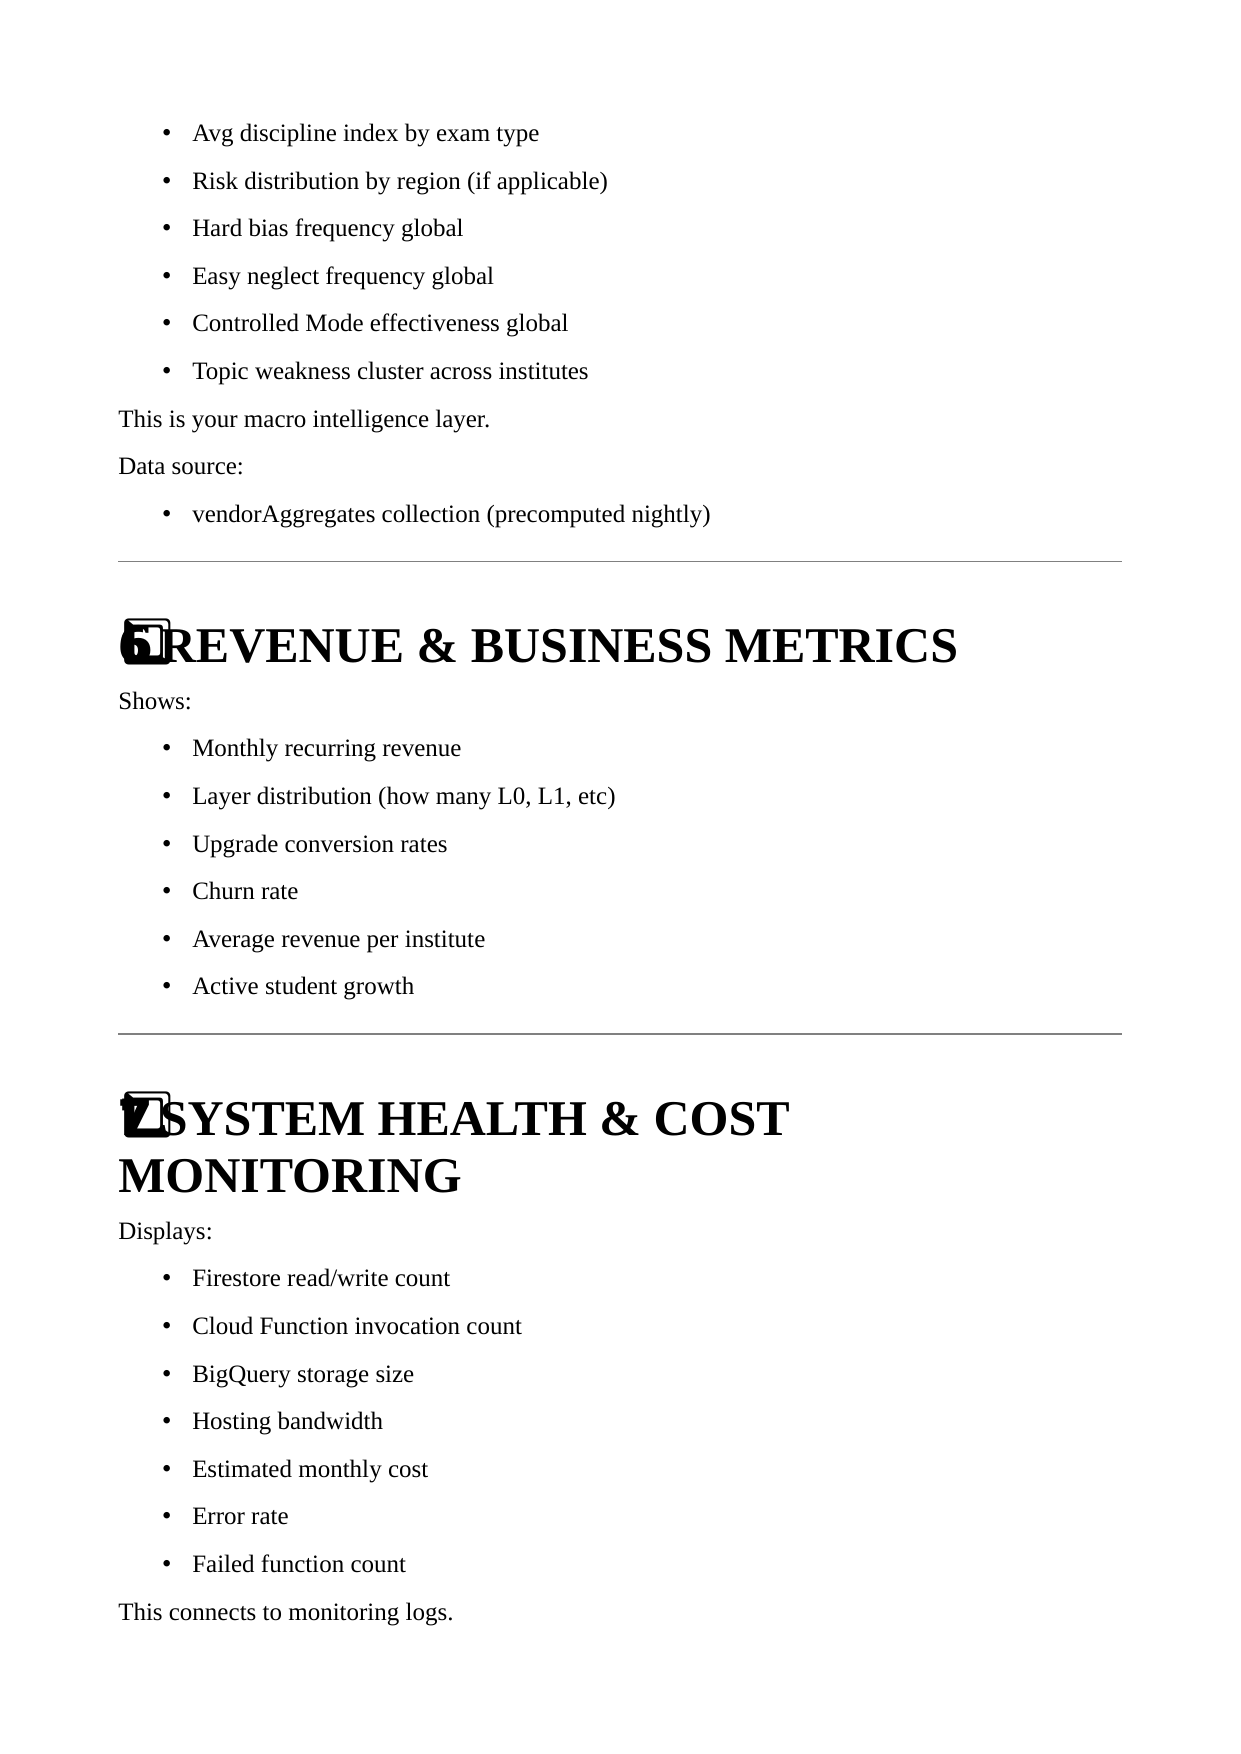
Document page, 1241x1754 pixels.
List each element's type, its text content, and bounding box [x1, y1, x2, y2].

text Shows: [118, 686, 1122, 714]
list Avg discipline index by exam type [162, 118, 1122, 147]
list Easy neglect frequency global [162, 261, 1122, 290]
list Topic weakness cluster across institutes [162, 356, 1122, 385]
list Hosting bandwidth [162, 1406, 1122, 1435]
list Churn rate [162, 876, 1122, 905]
list Average revenue per institute [162, 924, 1122, 953]
list Estimated monthly cost [162, 1454, 1122, 1483]
list Layer distribution (how many L0, L1, etc) [162, 781, 1122, 810]
list Cloud Function invocation count [162, 1311, 1122, 1340]
list Active student growth [162, 971, 1122, 1000]
text This connects to monitoring logs. [118, 1597, 1122, 1625]
list vendorAggregates collection (precomputed nightly) [162, 499, 1122, 528]
subtitle 6️⃣ REVENUE & BUSINESS METRICS [118, 616, 1122, 673]
list Upgrade conversion rates [162, 829, 1122, 857]
list Error rate [162, 1501, 1122, 1530]
list Controlled Mode effectiveness global [162, 308, 1122, 337]
list BigQuery storage size [162, 1359, 1122, 1387]
list Risk distribution by region (if applicable) [162, 166, 1122, 194]
subtitle 7️⃣ SYSTEM HEALTH & COST MONITORING [118, 1088, 1122, 1203]
text This is your macro intelligence layer. [118, 404, 1122, 432]
list Hard bias frequency global [162, 213, 1122, 242]
list Monthly recurring revenue [162, 733, 1122, 762]
text Data source: [118, 451, 1122, 480]
list Firestore read/write count [162, 1263, 1122, 1292]
list Failed function count [162, 1549, 1122, 1578]
text Displays: [118, 1216, 1122, 1244]
